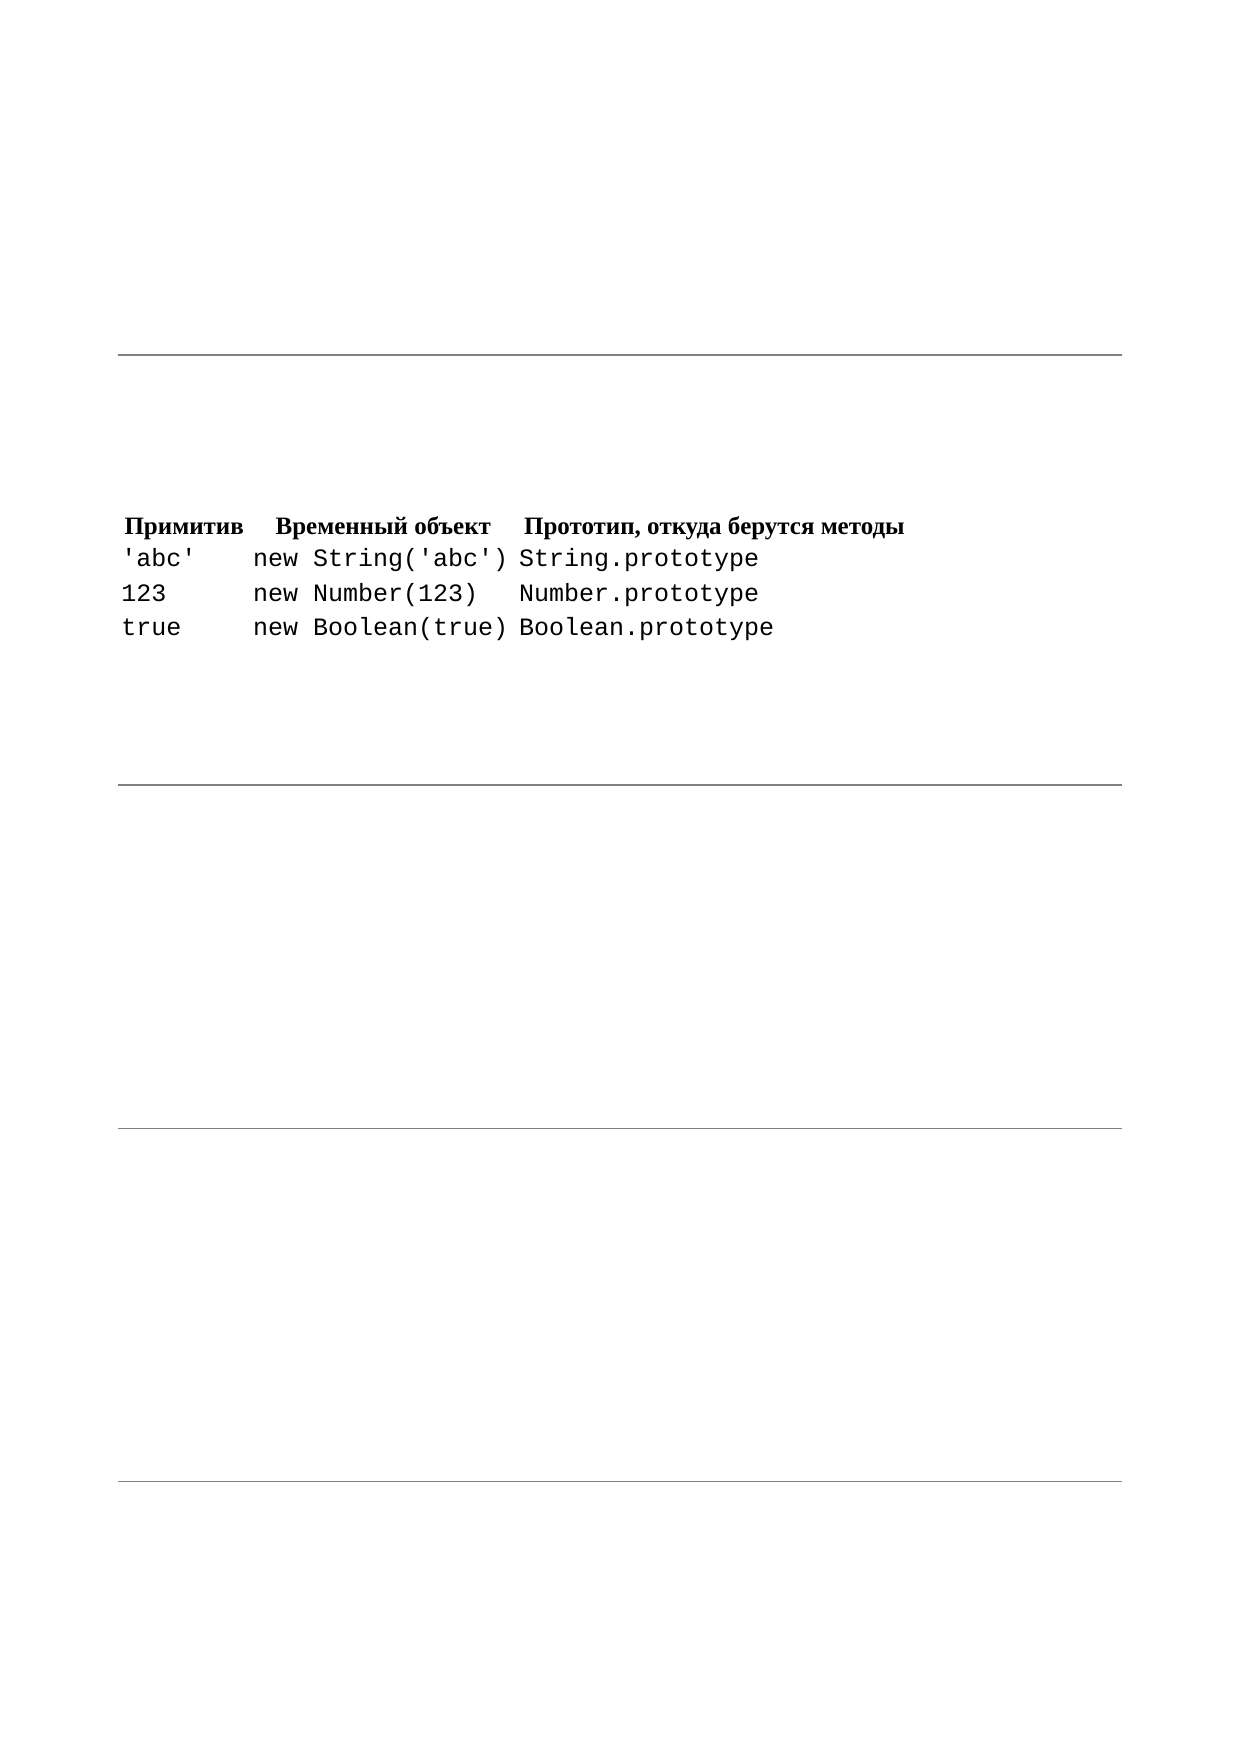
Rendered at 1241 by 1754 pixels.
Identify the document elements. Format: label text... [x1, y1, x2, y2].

table_cell new Boolean(true) [250, 611, 516, 646]
table_cell Boolean.prototype [516, 611, 912, 646]
table_cell String.prototype [516, 543, 912, 577]
subtitle 🔹 Связь с встроенными прототипами [118, 405, 1122, 448]
text "hello" [118, 1588, 1122, 1611]
table_header Примитив [118, 509, 250, 543]
text let objStr = new String("Привет"); [118, 1305, 1122, 1329]
table_cell true [118, 611, 250, 646]
text То есть "Привет" — это примитив, а new String("Привет") — объект-обёртка (редко используют напрямую). [118, 1382, 1122, 1448]
table_cell new Number(123) [250, 577, 516, 611]
table_cell 123 [118, 577, 250, 611]
table_cell new String('abc') [250, 543, 516, 577]
list У них нет обёрток и нет прототипов. [162, 941, 1122, 970]
text null.toString(); // ❌ TypeError [118, 1037, 1122, 1060]
list Возвращает результат и тут же удаляет временный объект. [162, 292, 1122, 321]
text undefined.valueOf(); // ❌ TypeError [118, 1060, 1122, 1084]
list "мурад".toUpperCase() [162, 216, 1122, 239]
table_cell Number.prototype [516, 577, 912, 611]
text "abc".toUpperCase(); // String.prototype.toUpperCase [118, 693, 1122, 717]
text let str = "Привет"; [118, 1234, 1122, 1258]
list // на самом деле: new String("мурад").toUpperCase() [162, 239, 1122, 263]
subtitle 🔹 А что с null и undefined? [118, 835, 1122, 881]
text Поэтому работает: [118, 646, 1122, 674]
table_header Временный объект [250, 509, 516, 543]
subtitle 🔹 Важно: примитив ≠ объект [118, 1178, 1122, 1222]
text Эти временные “обёртки” как раз и наследуют методы из встроенных прототипов: [118, 461, 1122, 489]
list Вызывает на нём нужный метод: [162, 168, 1122, 197]
text (42.5).toFixed(1); // Number.prototype.toFixed [118, 717, 1122, 740]
text console.log(typeof str); // "string" [118, 1258, 1122, 1281]
list Любая попытка вызвать у них метод вызовет ошибку: [162, 989, 1122, 1018]
text Эти два — особенные: [118, 894, 1122, 922]
subtitle 🔹 Визуально: [118, 1532, 1122, 1575]
table_header Прототип, откуда берутся методы [516, 509, 912, 543]
text console.log(typeof objStr); // "object" [118, 1329, 1122, 1352]
table_cell 'abc' [118, 543, 250, 577]
text ↓ временно превращается в [118, 1611, 1122, 1635]
list для булевого — new Boolean(true) [236, 118, 1122, 149]
